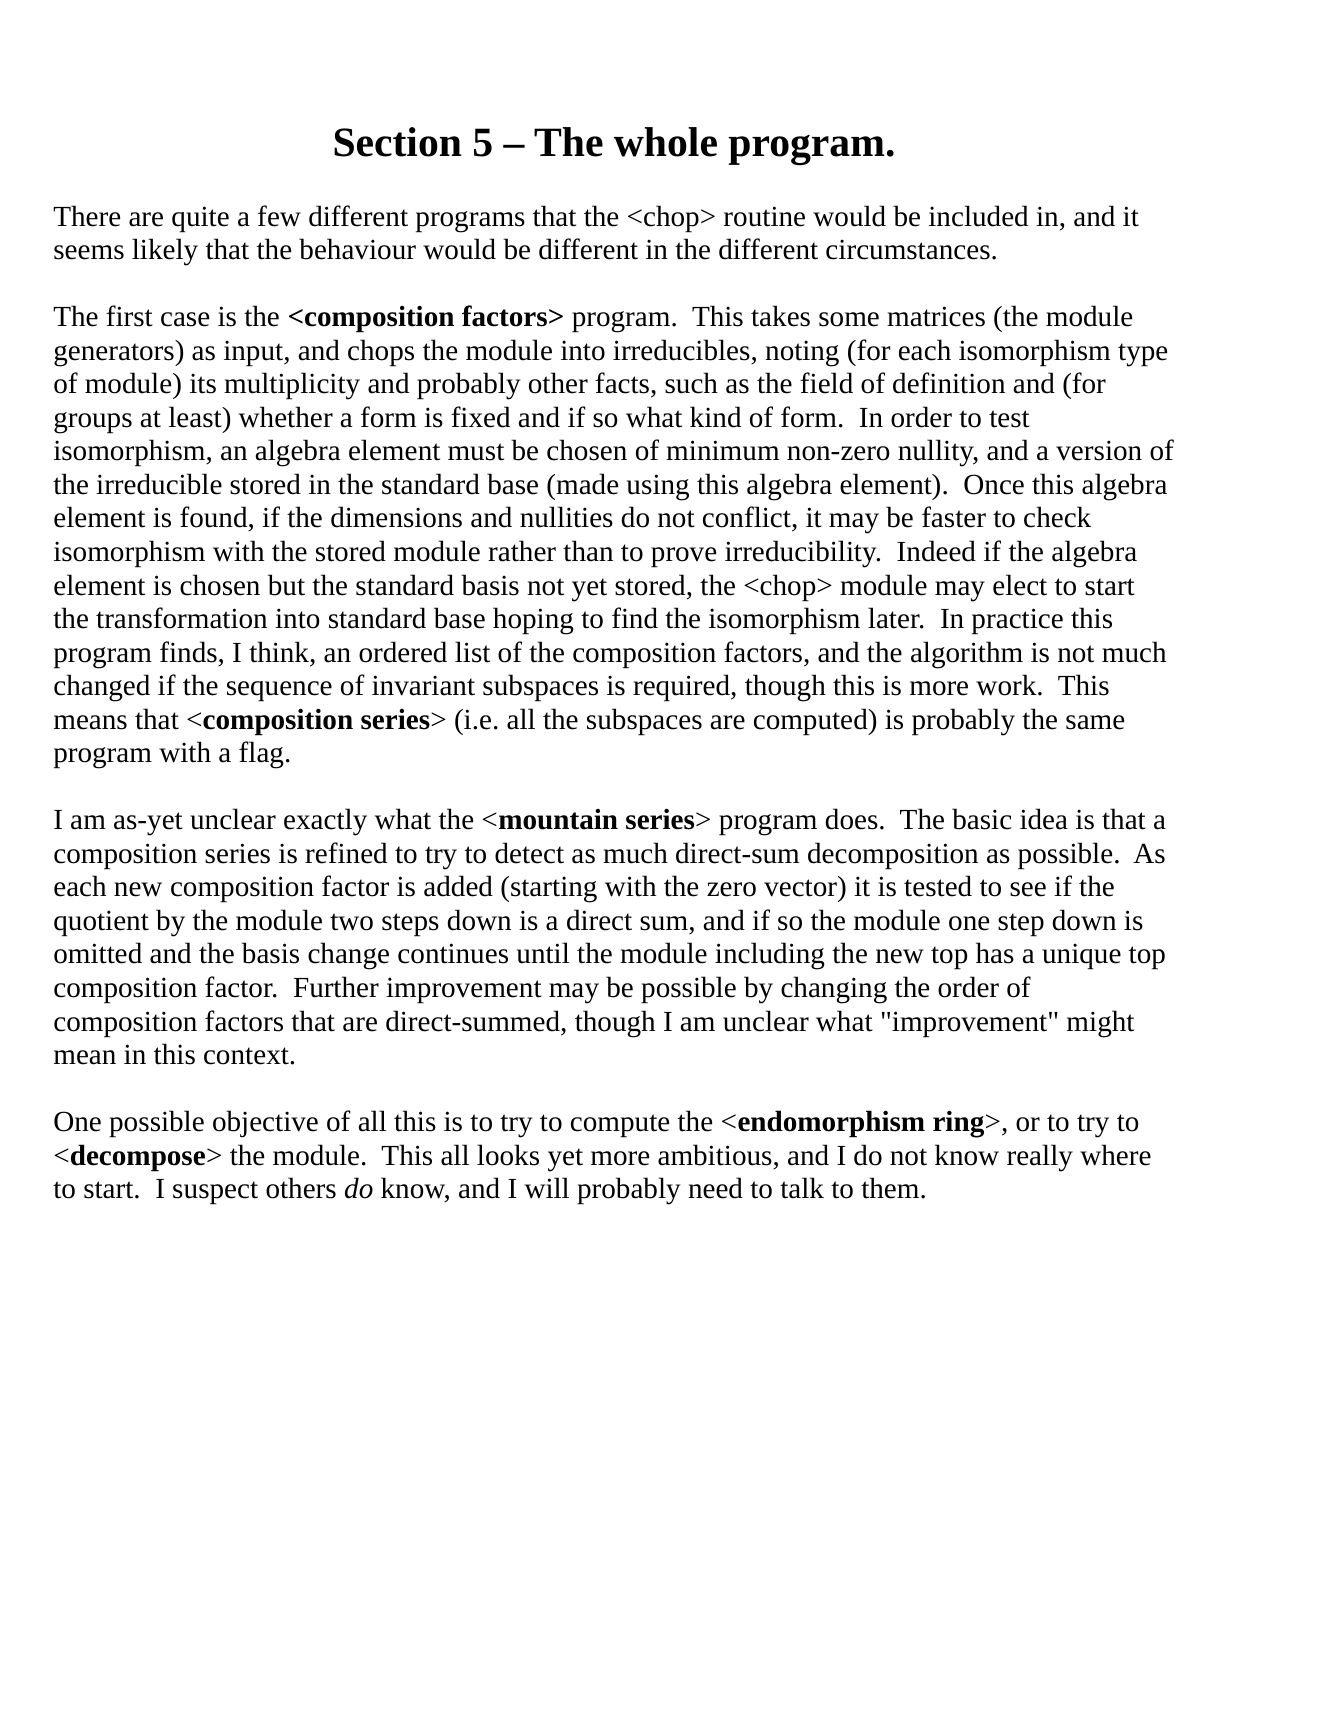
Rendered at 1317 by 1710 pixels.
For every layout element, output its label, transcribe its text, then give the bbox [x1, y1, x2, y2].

text There are quite a few different programs that the <chop> routine would be included in, and it seems likely that the behaviour would be different in the different circumstances. [53, 199, 1174, 266]
text Section 5 – The whole program. [53, 117, 1174, 165]
text One possible objective of all this is to try to compute the <endomorphism ring>, or to try to <decompose> the module. This all looks yet more ambitious, and I do not know really where to start. I suspect others do know, and I will probably need to talk to them. [53, 1104, 1174, 1205]
text The first case is the <composition factors> program. This takes some matrices (the module generators) as input, and chops the module into irreducibles, noting (for each isomorphism type of module) its multiplicity and probably other facts, such as the field of definition and (for groups at least) whether a form is fixed and if so what kind of form. In order to test isomorphism, an algebra element must be chosen of minimum non-zero nullity, and a version of the irreducible stored in the standard base (made using this algebra element). Once this algebra element is found, if the dimensions and nullities do not conflict, it may be faster to check isomorphism with the stored module rather than to prove irreducibility. Indeed if the algebra element is chosen but the standard basis not yet stored, the <chop> module may elect to start the transformation into standard base hoping to find the isomorphism later. In practice this program finds, I think, an ordered list of the composition factors, and the algorithm is not much changed if the sequence of invariant subspaces is required, though this is more work. This means that <composition series> (i.e. all the subspaces are computed) is probably the same program with a flag. [53, 299, 1174, 769]
text I am as-yet unclear exactly what the <mountain series> program does. The basic idea is that a composition series is refined to try to detect as much direct-sum decomposition as possible. As each new composition factor is added (starting with the zero vector) it is tested to see if the quotient by the module two steps down is a direct sum, and if so the module one step down is omitted and the basis change continues until the module including the new top has a unique top composition factor. Further improvement may be possible by changing the order of composition factors that are direct-summed, though I am unclear what "improvement" might mean in this context. [53, 802, 1174, 1071]
